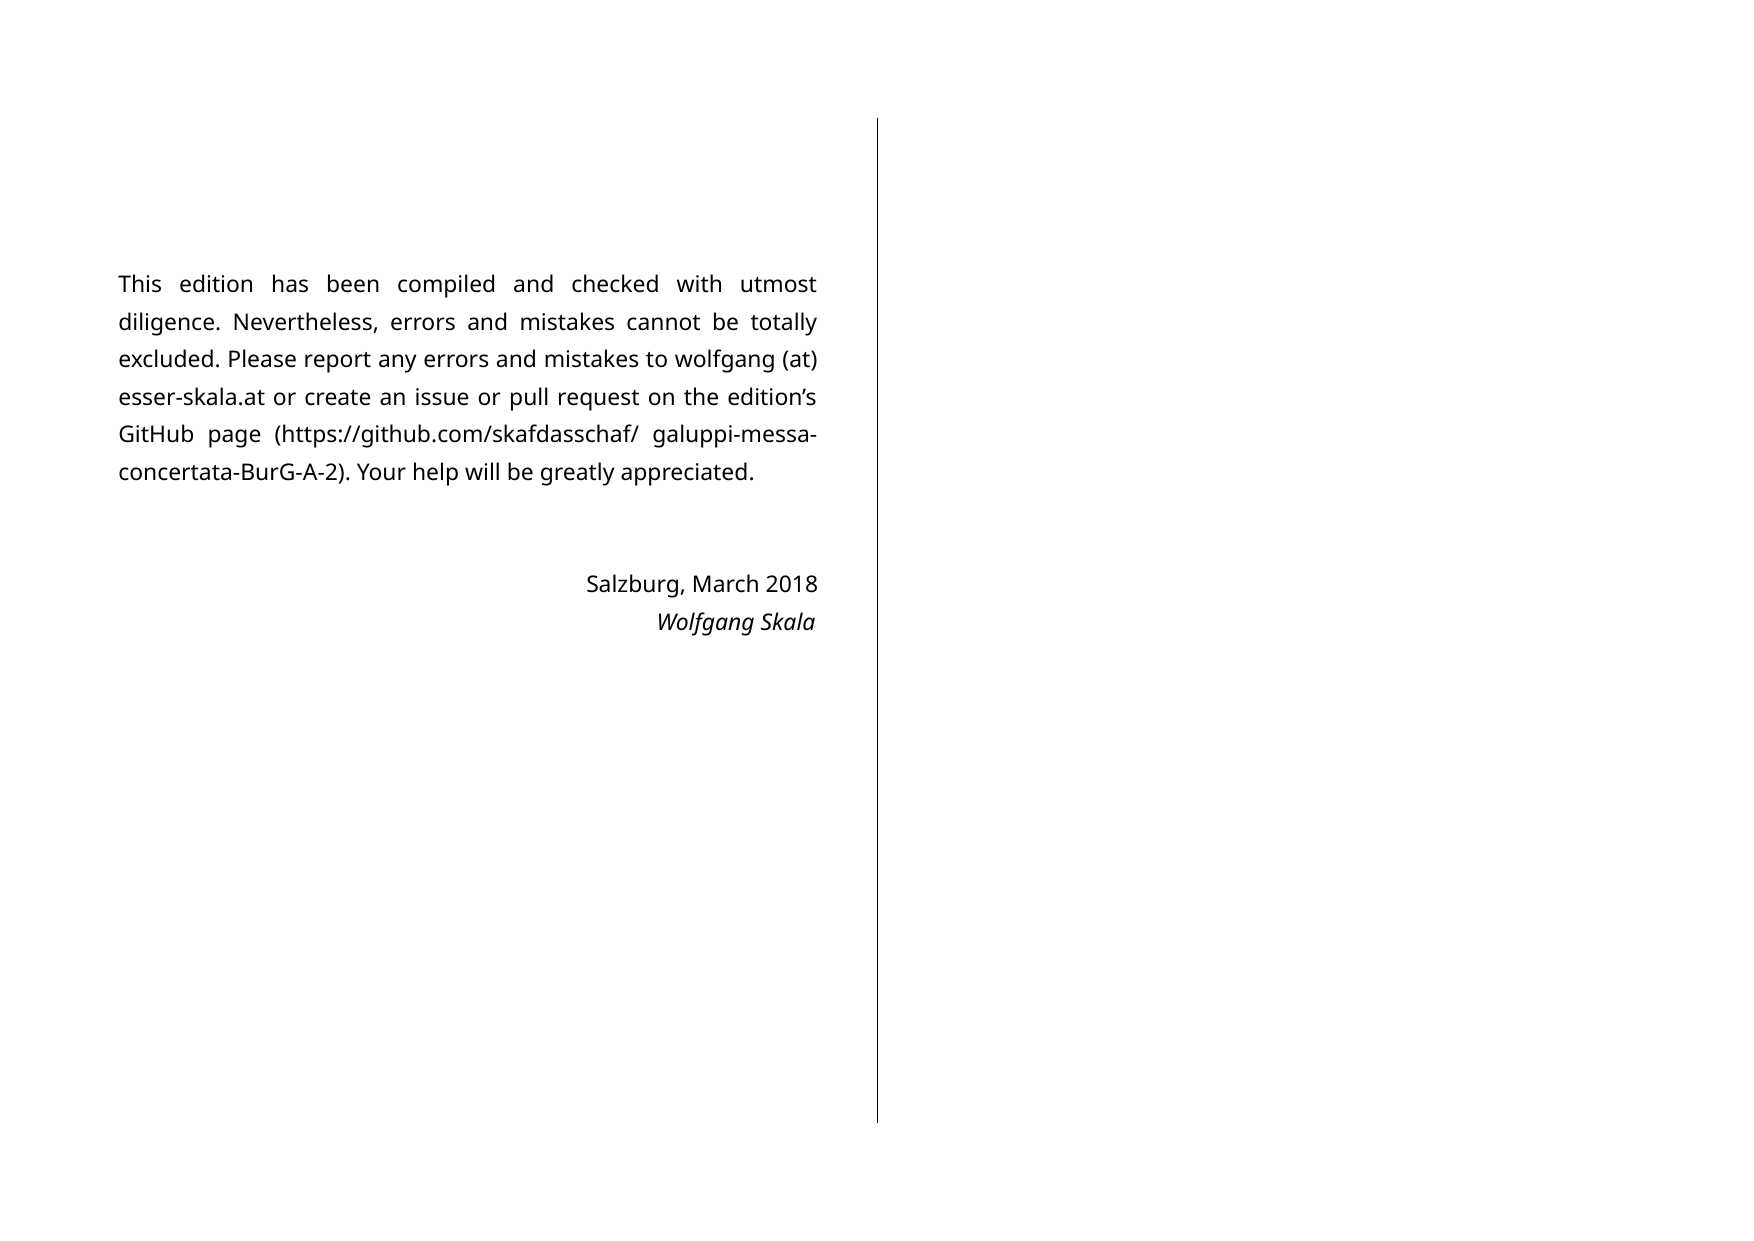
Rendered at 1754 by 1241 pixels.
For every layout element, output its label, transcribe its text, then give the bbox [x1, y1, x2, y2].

text This edition has been compiled and checked with utmost diligence. Nevertheless, errors and mistakes cannot be totally excluded. Please report any errors and mistakes to wolfgang (at) esser-skala.at or create an issue or pull request on the edition’s GitHub page (https://github.com/skafdasschaf/ galuppi-messa-concertata-BurG-A-2). Your help will be greatly appreciated. [118, 268, 818, 487]
text [118, 118, 818, 224]
text Salzburg, March 2018 Wolfgang Skala [118, 568, 818, 637]
